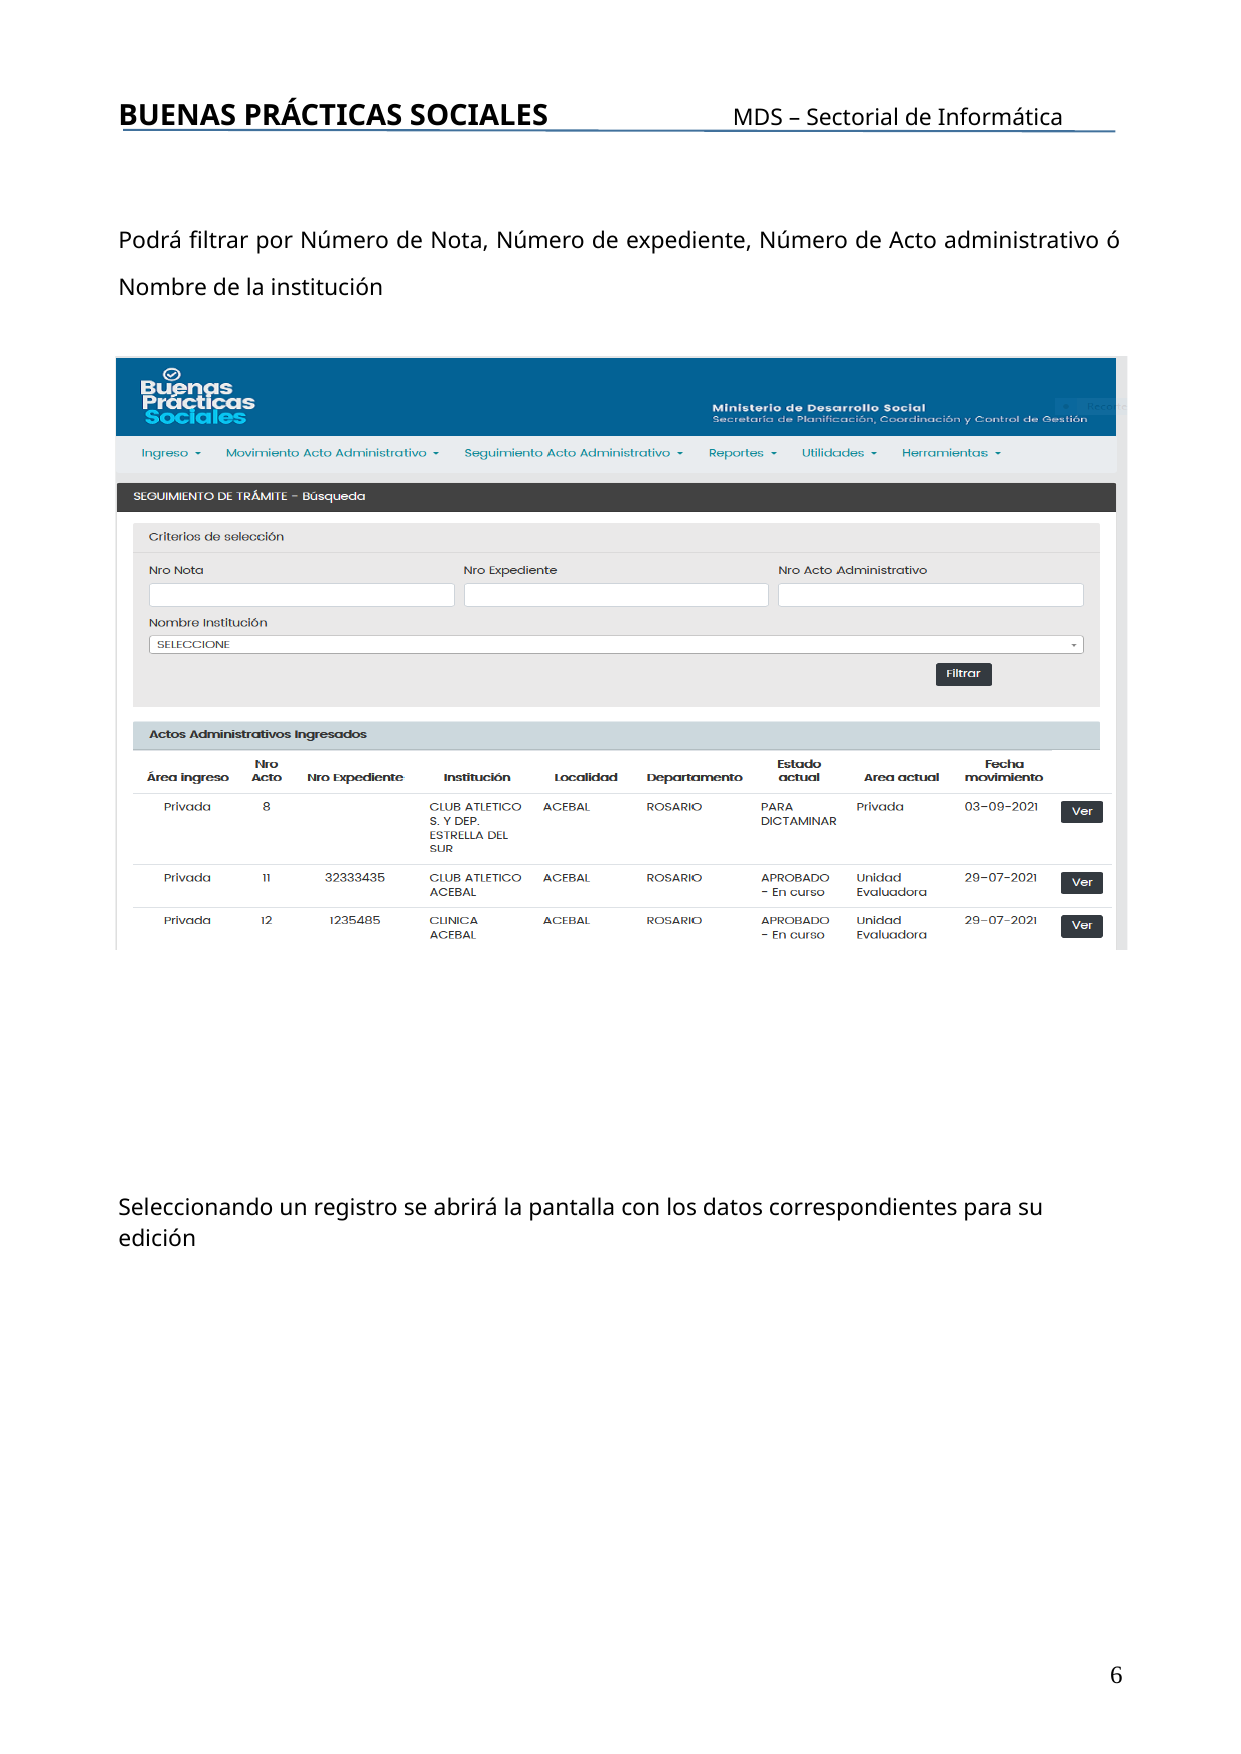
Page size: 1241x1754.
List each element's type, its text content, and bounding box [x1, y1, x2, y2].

picture [115, 356, 1128, 950]
text Seleccionando un registro se abrirá la pantalla con los datos correspondientes para su edición [118, 1191, 1122, 1253]
text Podrá filtrar por Número de Nota, Número de expediente, Número de Acto administrativo ó Nombre de la institución [118, 224, 1122, 302]
